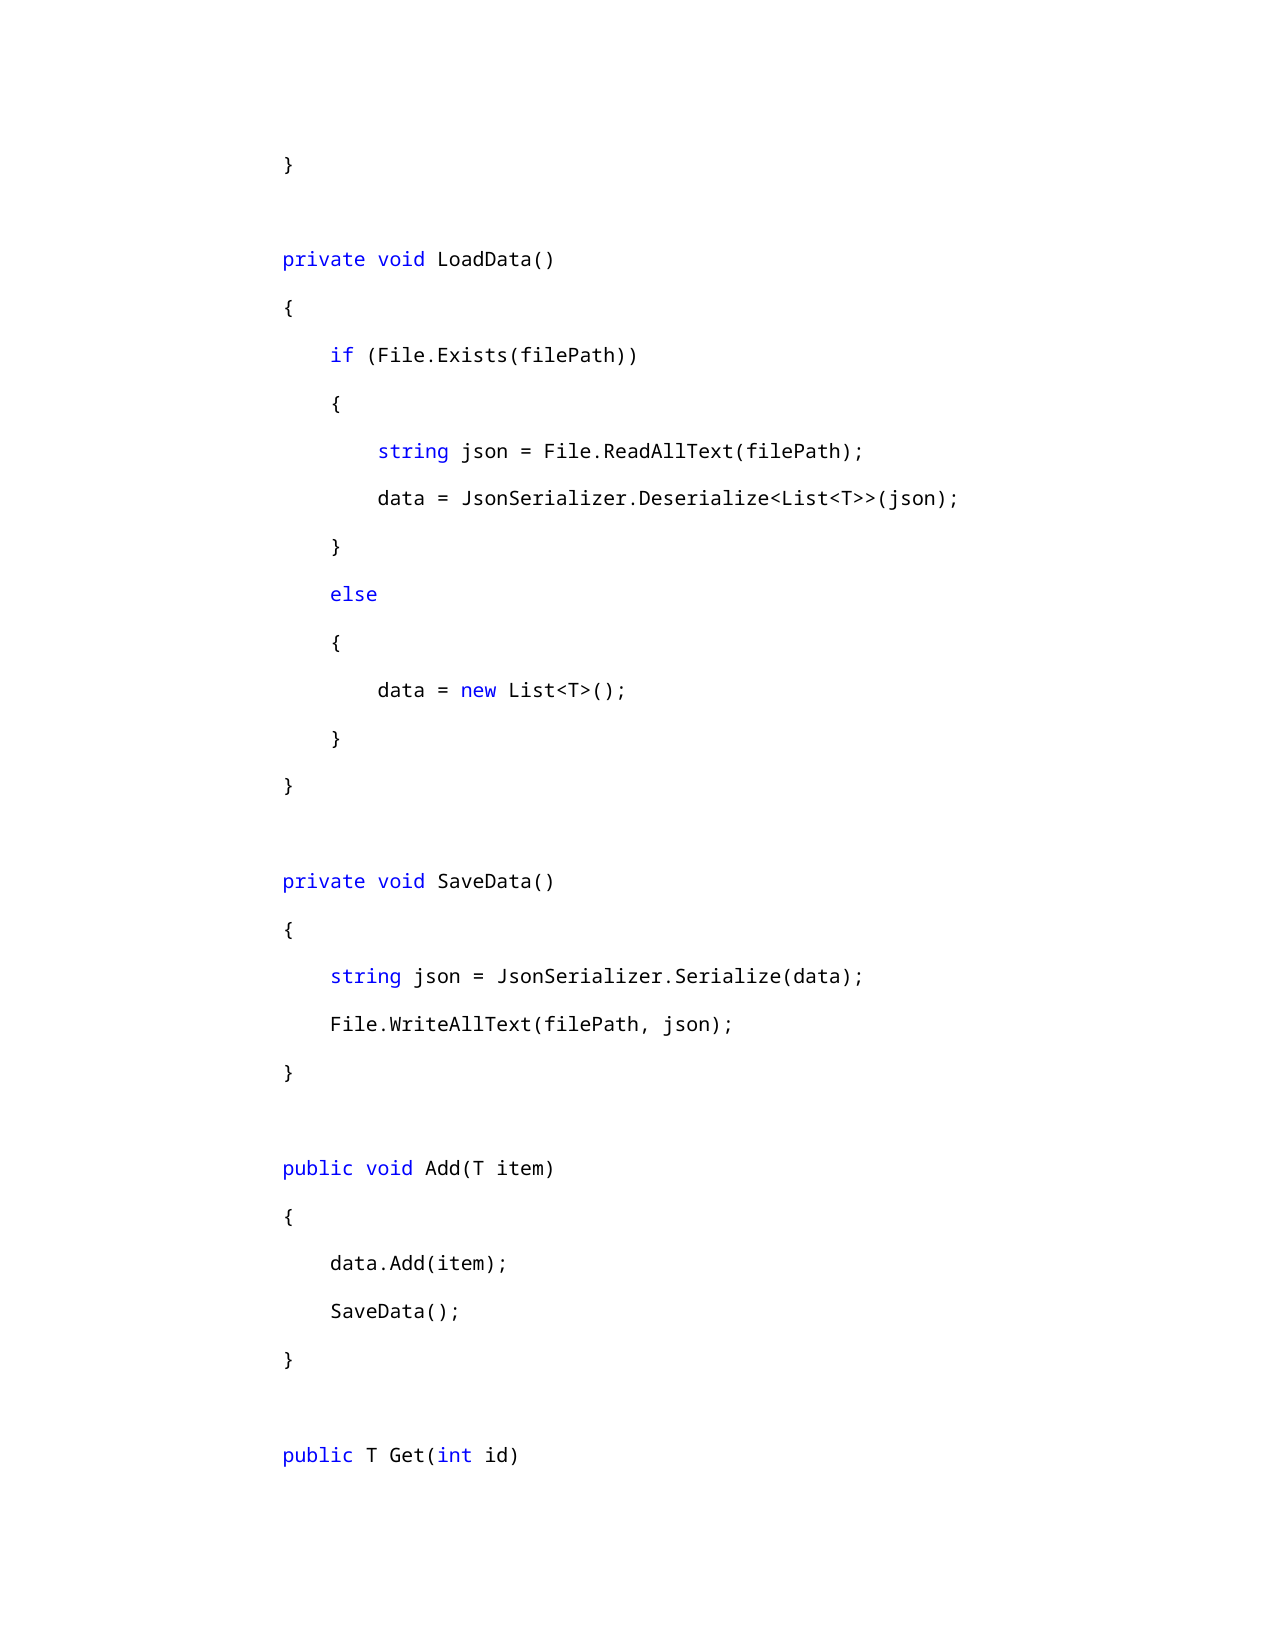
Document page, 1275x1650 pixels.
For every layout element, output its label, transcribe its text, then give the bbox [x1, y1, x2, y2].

text data = JsonSerializer.Deserialize<List<T>>(json); [187, 485, 1087, 512]
text string json = JsonSerializer.Serialize(data); [187, 963, 1087, 990]
text public T Get(int id) [187, 1441, 1087, 1468]
text private void SaveData() [187, 867, 1087, 894]
text File.WriteAllText(filePath, json); [187, 1011, 1087, 1038]
text else [187, 580, 1087, 607]
text } [187, 1345, 1087, 1372]
text } [187, 724, 1087, 751]
text data = new List<T>(); [187, 676, 1087, 703]
text } [187, 150, 1087, 177]
text if (File.Exists(filePath)) [187, 341, 1087, 368]
text } [187, 1058, 1087, 1085]
text { [187, 1202, 1087, 1229]
text string json = File.ReadAllText(filePath); [187, 437, 1087, 464]
text } [187, 772, 1087, 798]
text { [187, 389, 1087, 416]
text private void LoadData() [187, 246, 1087, 273]
text { [187, 293, 1087, 320]
text public void Add(T item) [187, 1154, 1087, 1181]
text { [187, 915, 1087, 942]
text } [187, 532, 1087, 559]
text data.Add(item); [187, 1250, 1087, 1277]
text { [187, 628, 1087, 655]
text SaveData(); [187, 1297, 1087, 1324]
